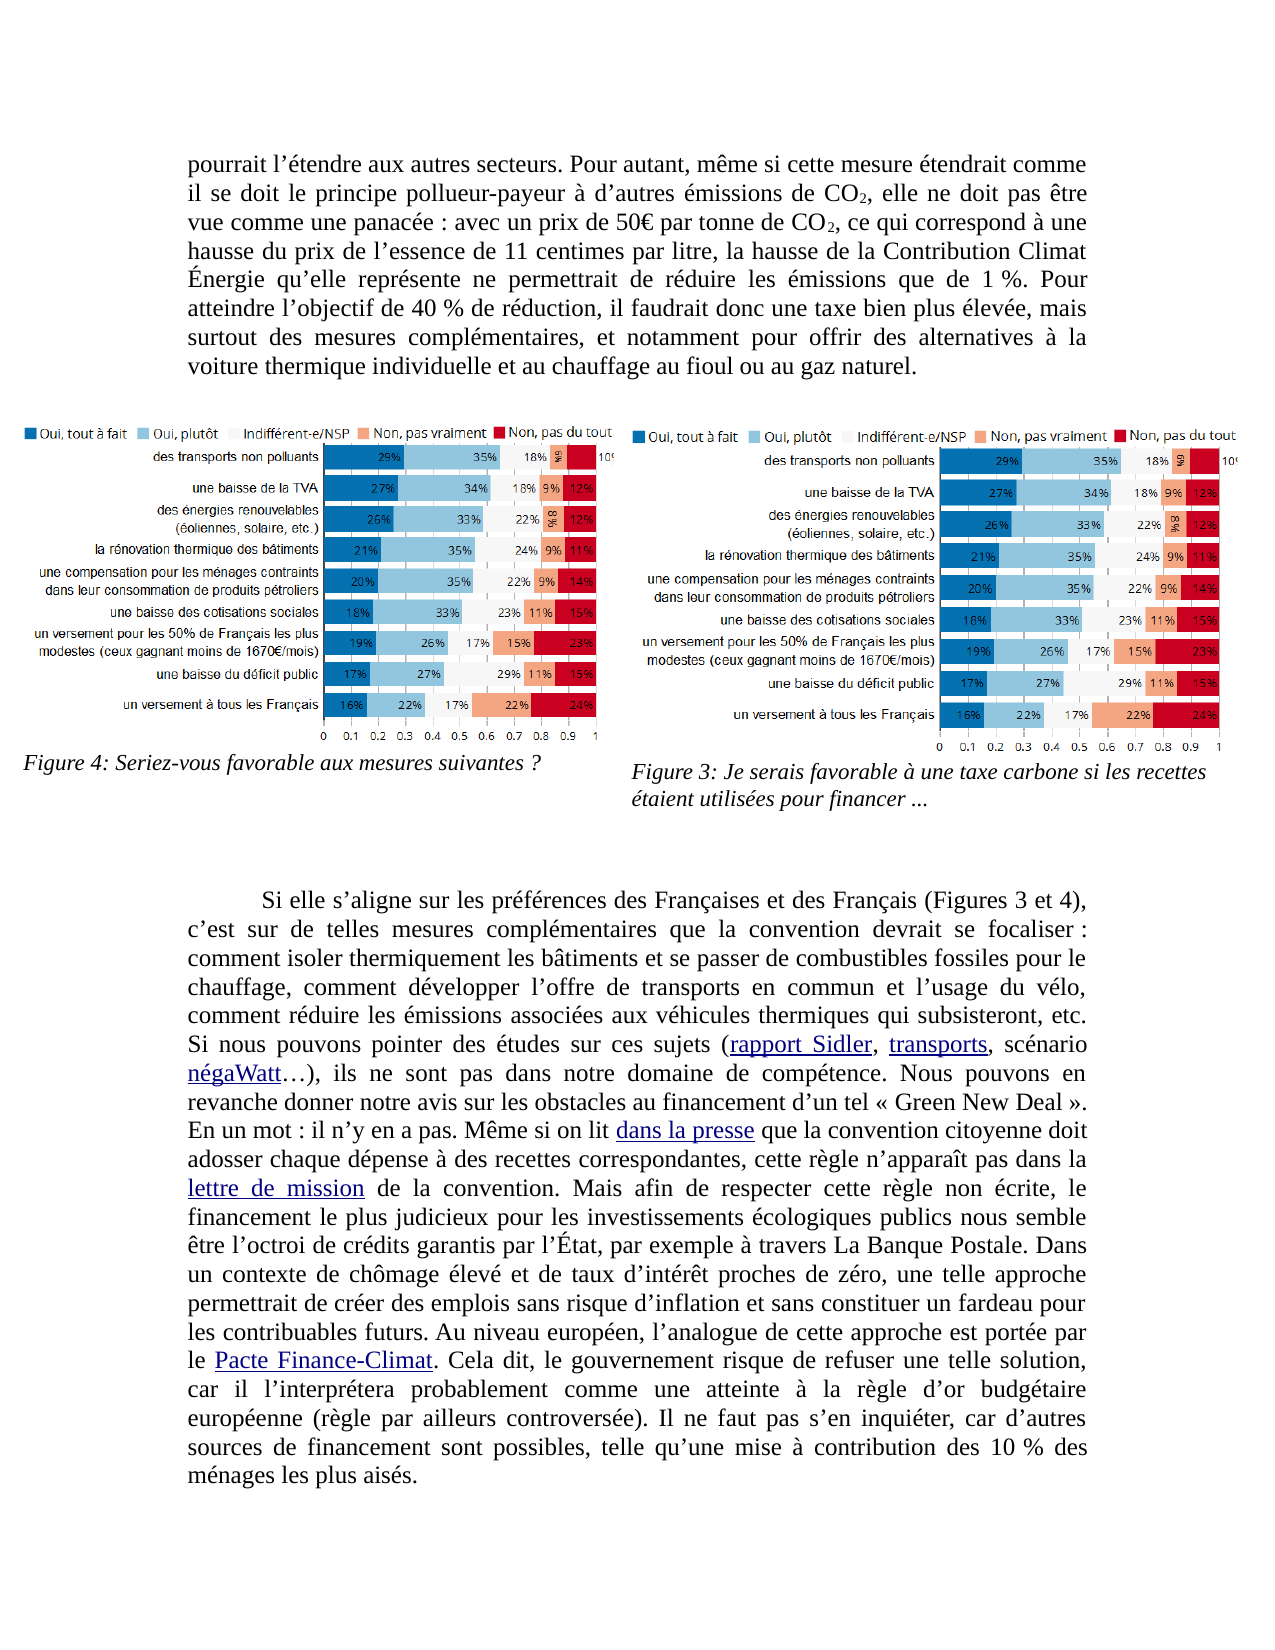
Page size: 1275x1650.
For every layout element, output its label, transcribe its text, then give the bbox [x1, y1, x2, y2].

text Si elle s’aligne sur les préférences des Françaises et des Français (Figures 3 et 4), c’est sur de telles mesures complémentaires que la convention devrait se focaliser : comment isoler thermiquement les bâtiments et se passer de combustibles fossiles pour le chauffage, comment développer l’offre de transports en commun et l’usage du vélo, comment réduire les émissions associées aux véhicules thermiques qui subsisteront, etc. Si nous pouvons pointer des études sur ces sujets (rapport Sidler, transports, scénario négaWatt…), ils ne sont pas dans notre domaine de compétence. Nous pouvons en revanche donner notre avis sur les obstacles au financement d’un tel « Green New Deal ». En un mot : il n’y en a pas. Même si on lit dans la presse que la convention citoyenne doit adosser chaque dépense à des recettes correspondantes, cette règle n’apparaît pas dans la lettre de mission de la convention. Mais afin de respecter cette règle non écrite, le financement le plus judicieux pour les investissements écologiques publics nous semble être l’octroi de crédits garantis par l’État, par exemple à travers La Banque Postale. Dans un contexte de chômage élevé et de taux d’intérêt proches de zéro, une telle approche permettrait de créer des emplois sans risque d’inflation et sans constituer un fardeau pour les contribuables futurs. Au niveau européen, l’analogue de cette approche est portée par le Pacte Finance-Climat. Cela dit, le gouvernement risque de refuser une telle solution, car il l’interprétera probablement comme une atteinte à la règle d’or budgétaire européenne (règle par ailleurs controversée). Il ne faut pas s’en inquiéter, car d’autres sources de financement sont possibles, telle qu’une mise à contribution des 10 % des ménages les plus aisés. [187, 886, 1087, 1490]
text pourrait l’étendre aux autres secteurs. Pour autant, même si cette mesure étendrait comme il se doit le principe pollueur-payeur à d’autres émissions de CO2, elle ne doit pas être vue comme une panacée : avec un prix de 50€ par tonne de CO2, ce qui correspond à une hausse du prix de l’essence de 11 centimes par litre, la hausse de la Contribution Climat Énergie qu’elle représente ne permettrait de réduire les émissions que de 1 %. Pour atteindre l’objectif de 40 % de réduction, il faudrait donc une taxe bien plus élevée, mais surtout des mesures complémentaires, et notamment pour offrir des alternatives à la voiture thermique individuelle et au chauffage au fioul ou au gaz naturel. [187, 150, 1087, 380]
text Figure 3: Je serais favorable à une taxe carbone si les recettes étaient utilisées pour financer ... [631, 754, 1237, 811]
picture [23, 426, 614, 743]
text Figure 4: Seriez-vous favorable aux mesures suivantes ? [23, 743, 613, 775]
picture [631, 428, 1238, 754]
